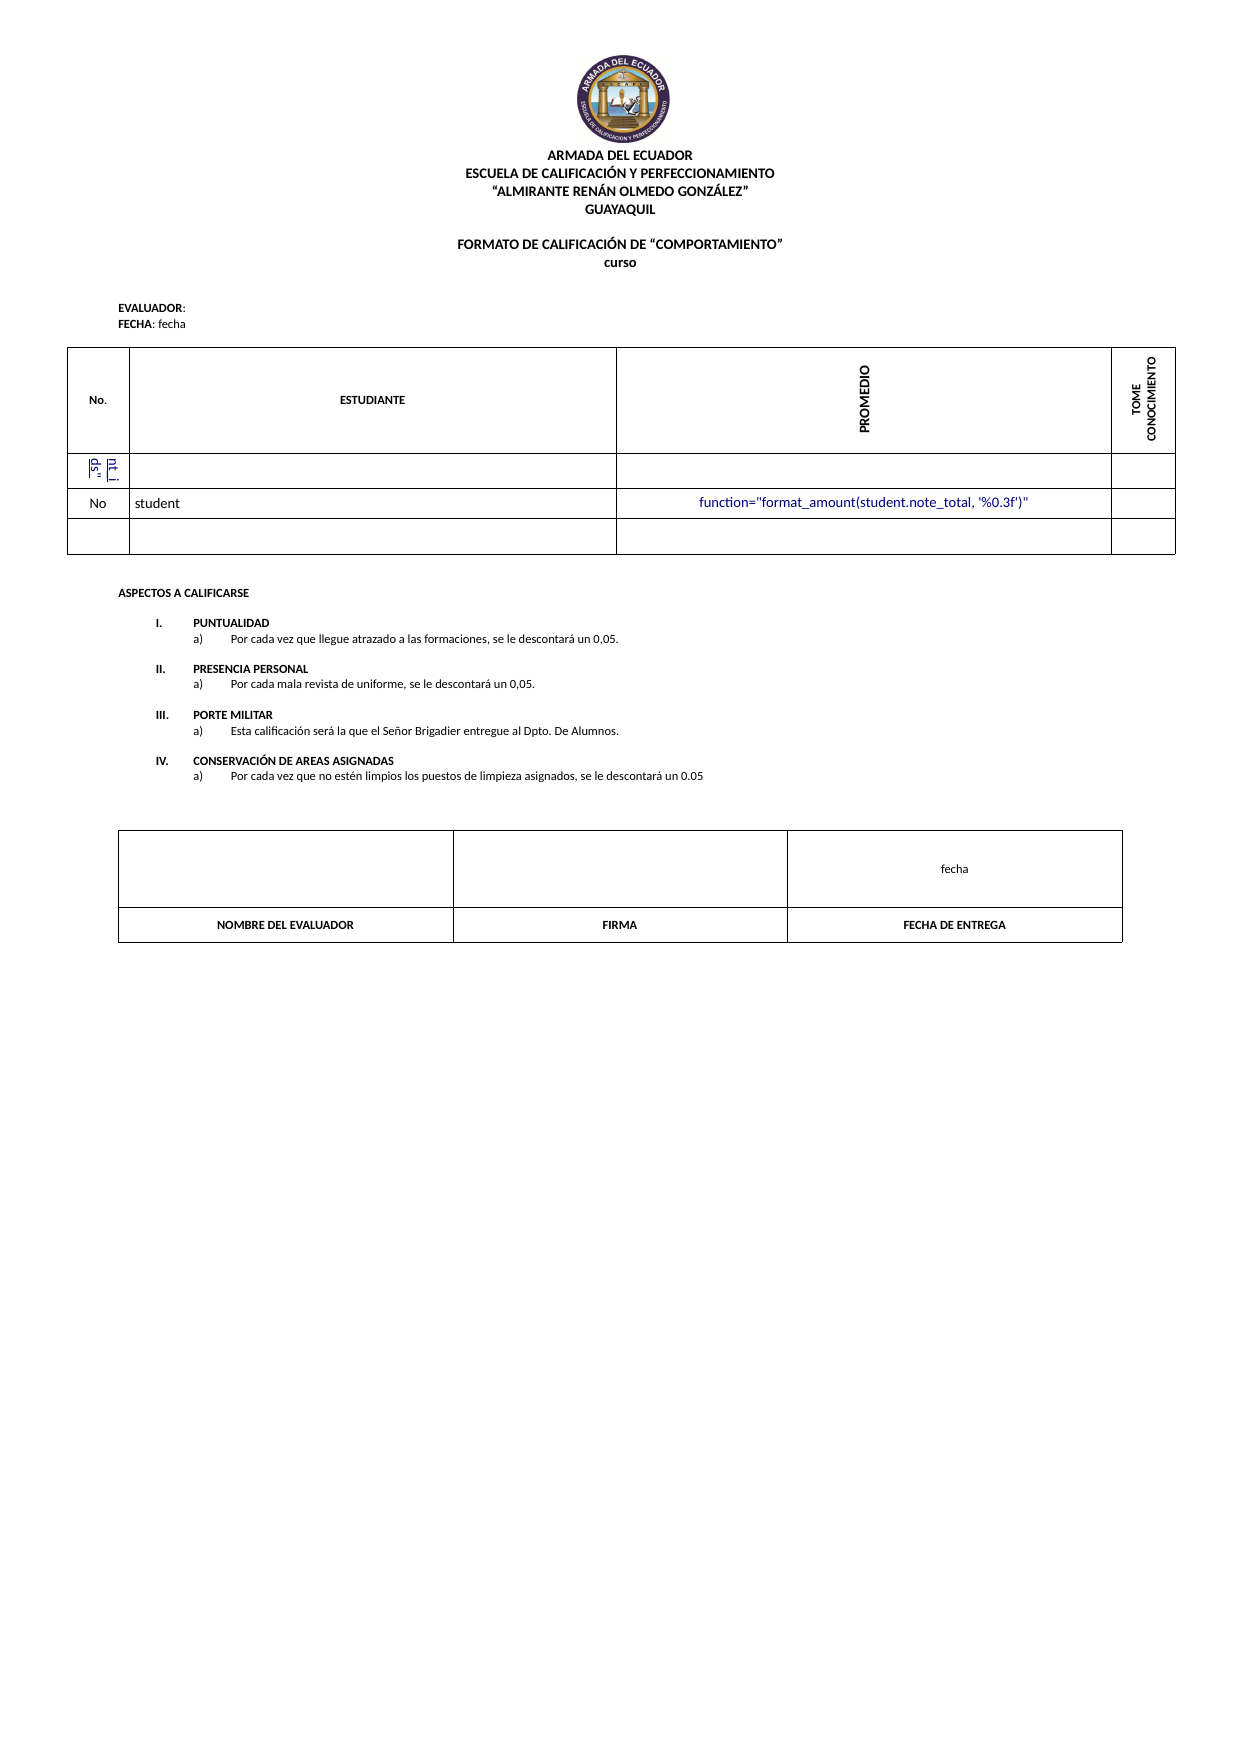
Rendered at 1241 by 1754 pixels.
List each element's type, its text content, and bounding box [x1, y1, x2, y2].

table_header No. [68, 348, 129, 453]
table_header PROMEDIO [617, 348, 1111, 453]
picture [576, 54, 671, 144]
table_cell FECHA DE ENTREGA [788, 908, 1122, 942]
table_cell for="student in objects.student_ids" [68, 454, 129, 488]
table_cell [617, 454, 1111, 488]
table_cell student [130, 489, 616, 518]
table_header [454, 831, 787, 907]
table_cell [68, 519, 129, 554]
table_cell [1112, 454, 1175, 488]
list Por cada vez que no estén limpios los puestos de limpieza asignados, se le descontará un 0.05 [193, 769, 1122, 784]
table_header ESTUDIANTE [130, 348, 616, 453]
text FECHA: fecha [118, 316, 1122, 331]
text ASPECTOS A CALIFICARSE [118, 585, 1122, 600]
table_cell No [68, 489, 129, 518]
text EVALUADOR: [118, 301, 1122, 316]
table_cell [1112, 489, 1175, 518]
table_cell function="format_amount(student.note_total, '%0.3f')" [617, 489, 1111, 518]
table_header [119, 831, 453, 907]
list Por cada vez que llegue atrazado a las formaciones, se le descontará un 0,05. [193, 631, 1122, 646]
table_cell [130, 454, 616, 488]
table_cell [1112, 519, 1175, 554]
list PRESENCIA PERSONAL [156, 661, 1122, 677]
list CONSERVACIÓN DE AREAS ASIGNADAS [156, 753, 1122, 769]
list PUNTUALIDAD [156, 616, 1122, 631]
table_cell [130, 519, 616, 554]
list Esta calificación será la que el Señor Brigadier entregue al Dpto. De Alumnos. [193, 723, 1122, 738]
list PORTE MILITAR [156, 707, 1122, 723]
table_cell NOMBRE DEL EVALUADOR [119, 908, 453, 942]
table_header fecha [788, 831, 1122, 907]
table_cell [617, 519, 1111, 554]
table_header TOME CONOCIMIENTO [1112, 348, 1175, 453]
list Por cada mala revista de uniforme, se le descontará un 0,05. [193, 677, 1122, 692]
table_cell FIRMA [454, 908, 787, 942]
